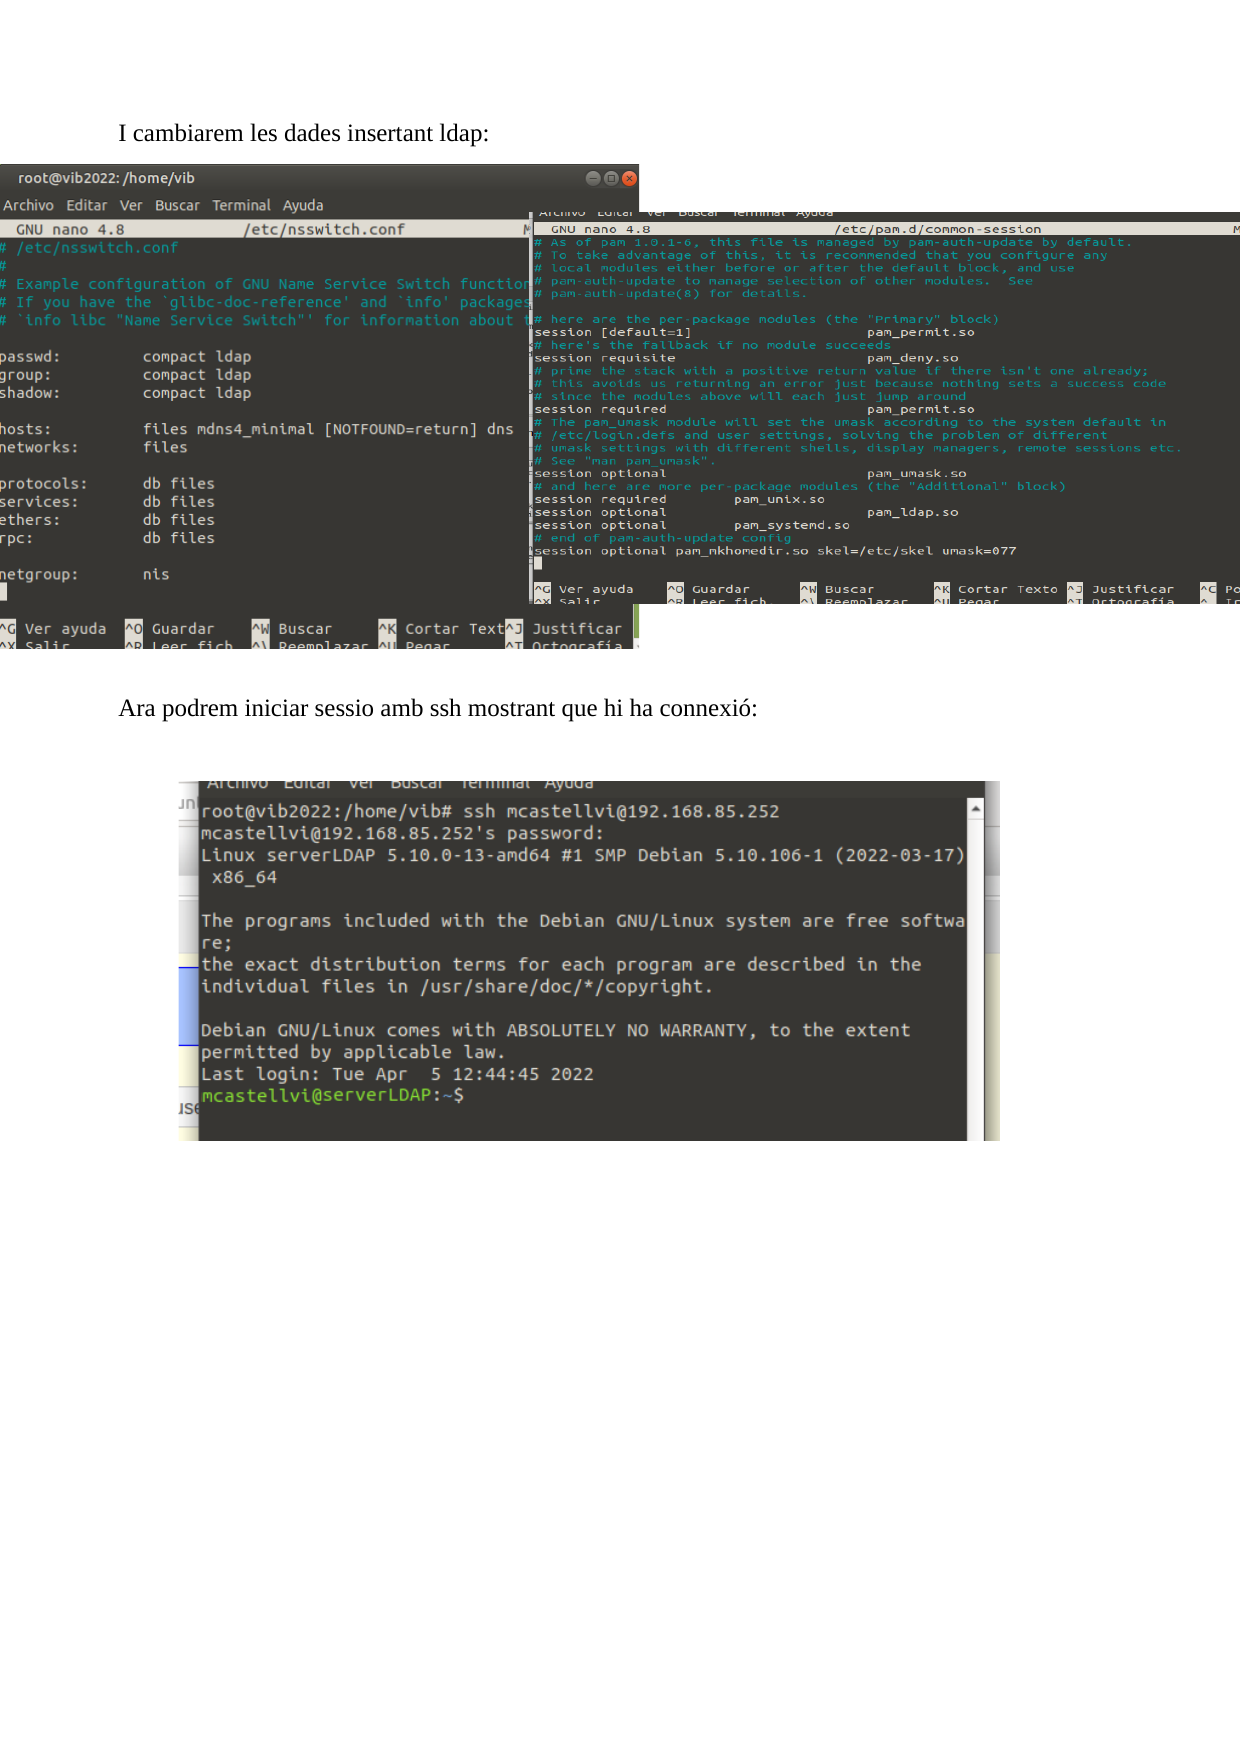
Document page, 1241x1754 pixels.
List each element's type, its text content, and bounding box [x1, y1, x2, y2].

text I cambiarem les dades insertant ldap: [118, 118, 1122, 147]
text Ara podrem iniciar sessio amb ssh mostrant que hi ha connexió: [118, 693, 1122, 722]
picture [0, 164, 1240, 649]
picture [178, 781, 1000, 1141]
